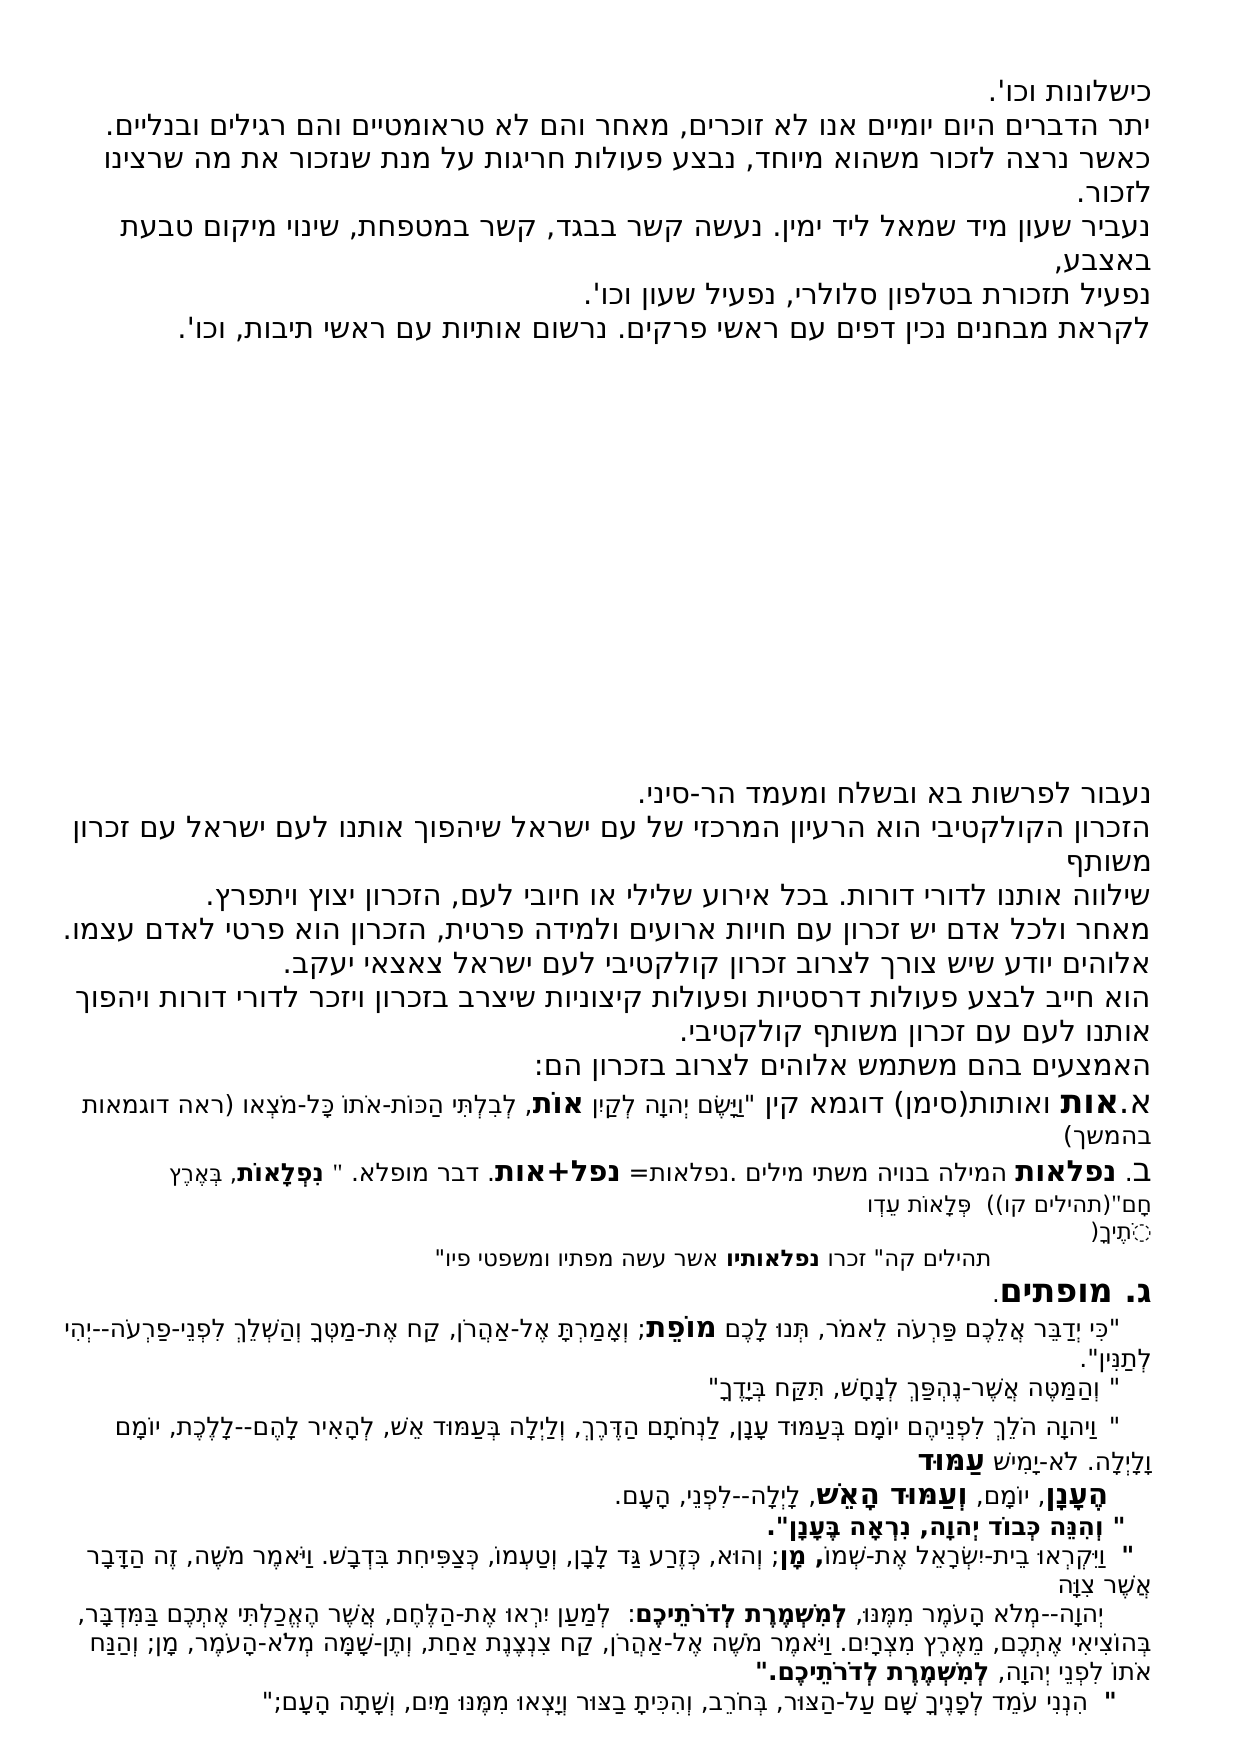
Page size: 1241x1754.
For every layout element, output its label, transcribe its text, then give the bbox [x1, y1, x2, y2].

text אלוהים יודע שיש צורך לצרוב זכרון קולקטיבי לעם ישראל צאצאי יעקב. [44, 947, 1152, 981]
text " הִנְנִי עֹמֵד לְפָנֶיךָ שָּׁם עַל-הַצּוּר, בְּחֹרֵב, וְהִכִּיתָ בַצּוּר וְיָצְאוּ מִמֶּנּוּ מַיִם, וְשָׁתָה הָעָם;" [44, 1687, 1152, 1716]
text א.אות ואותות(סימן) דוגמא קין "וַיָּשֶׂם יְהוָה לְקַיִן אוֹת, לְבִלְתִּי הַכּוֹת-אֹתוֹ כָּל-מֹצְאו (ראה דוגמאות בהמשך) [44, 1082, 1152, 1150]
text הֶעָנָן, יוֹמָם, וְעַמּוּד הָאֵשׁ, לָיְלָה--לִפְנֵי, הָעָם. [44, 1478, 1152, 1512]
text ֹתֶיךָ( [44, 1218, 1152, 1245]
text נפעיל תזכורת בטלפון סלולרי, נפעיל שעון וכו'. [44, 278, 1152, 312]
text לקראת מבחנים נכין דפים עם ראשי פרקים. נרשום אותיות עם ראשי תיבות, וכו'. [44, 312, 1152, 346]
text " וְהַמַּטֶּה אֲשֶׁר-נֶהְפַּךְ לְנָחָשׁ, תִּקַּח בְּיָדֶךָ" [44, 1373, 1152, 1402]
text הזכרון הקולקטיבי הוא הרעיון המרכזי של עם ישראל שיהפוך אותנו לעם ישראל עם זכרון משותף [44, 811, 1152, 879]
text " וַיהוָה הֹלֵךְ לִפְנֵיהֶם יוֹמָם בְּעַמּוּד עָנָן, לַנְחֹתָם הַדֶּרֶךְ, וְלַיְלָה בְּעַמּוּד אֵשׁ, לְהָאִיר לָהֶם--לָלֶכֶת, יוֹמָם וָלָיְלָה. לֹא-יָמִישׁ עַמּוּד [44, 1402, 1152, 1478]
text " וְהִנֵּה כְּבוֹד יְהוָה, נִרְאָה בֶּעָנָן". [44, 1512, 1152, 1541]
text יתר הדברים היום יומיים אנו לא זוכרים, מאחר והם לא טראומטיים והם רגילים ובנליים. [44, 108, 1152, 142]
text נעביר שעון מיד שמאל ליד ימין. נעשה קשר בבגד, קשר במטפחת, שינוי מיקום טבעת באצבע, [44, 210, 1152, 278]
text " וַיִּקְרְאוּ בֵית-יִשְׂרָאֵל אֶת-שְׁמוֹ, מָן; וְהוּא, כְּזֶרַע גַּד לָבָן, וְטַעְמוֹ, כְּצַפִּיחִת בִּדְבָשׁ. וַיֹּאמֶר מֹשֶׁה, זֶה הַדָּבָר אֲשֶׁר צִוָּה [44, 1541, 1152, 1599]
text ג. מופתים. [44, 1271, 1152, 1310]
text כאשר נרצה לזכור משהוא מיוחד, נבצע פעולות חריגות על מנת שנזכור את מה שרצינו לזכור. [44, 142, 1152, 210]
text הוא חייב לבצע פעולות דרסטיות ופעולות קיצוניות שיצרב בזכרון ויזכר לדורי דורות ויהפוך אותנו לעם עם זכרון משותף קולקטיבי. [44, 981, 1152, 1048]
text מאחר ולכל אדם יש זכרון עם חויות ארועים ולמידה פרטית, הזכרון הוא פרטי לאדם עצמו. [44, 913, 1152, 947]
text כישלונות וכו'. [44, 74, 1152, 108]
text תהילים קה" זכרו נפלאותיו אשר עשה מפתיו ומשפטי פיו" [44, 1245, 1152, 1271]
text "כִּי יְדַבֵּר אֲלֵכֶם פַּרְעֹה לֵאמֹר, תְּנוּ לָכֶם מוֹפֵת; וְאָמַרְתָּ אֶל-אַהֲרֹן, קַח אֶת-מַטְּךָ וְהַשְׁלֵךְ לִפְנֵי-פַרְעֹה--יְהִי לְתַנִּין". [44, 1310, 1152, 1373]
text ב. נפלאות המילה בנויה משתי מילים .נפלאות= נפל+אות. דבר מופלא. " נִפְלָאוֹת, בְּאֶרֶץ חָם"(תהילים קו)) פְּלָאוֹת עֵדְו [44, 1150, 1152, 1218]
text האמצעים בהם משתמש אלוהים לצרוב בזכרון הם: [44, 1048, 1152, 1082]
text יְהוָה--מְלֹא הָעֹמֶר מִמֶּנּוּ, לְמִשְׁמֶרֶת לְדֹרֹתֵיכֶם: לְמַעַן יִרְאוּ אֶת-הַלֶּחֶם, אֲשֶׁר הֶאֱכַלְתִּי אֶתְכֶם בַּמִּדְבָּר, בְּהוֹצִיאִי אֶתְכֶם, מֵאֶרֶץ מִצְרָיִם. וַיֹּאמֶר מֹשֶׁה אֶל-אַהֲרֹן, קַח צִנְצֶנֶת אַחַת, וְתֶן-שָׁמָּה מְלֹא-הָעֹמֶר, מָן; וְהַנַּח אֹתוֹ לִפְנֵי יְהוָה, לְמִשְׁמֶרֶת לְדֹרֹתֵיכֶם." [44, 1599, 1152, 1687]
text שילווה אותנו לדורי דורות. בכל אירוע שלילי או חיובי לעם, הזכרון יצוץ ויתפרץ. [44, 879, 1152, 913]
text נעבור לפרשות בא ובשלח ומעמד הר-סיני. [44, 777, 1152, 811]
